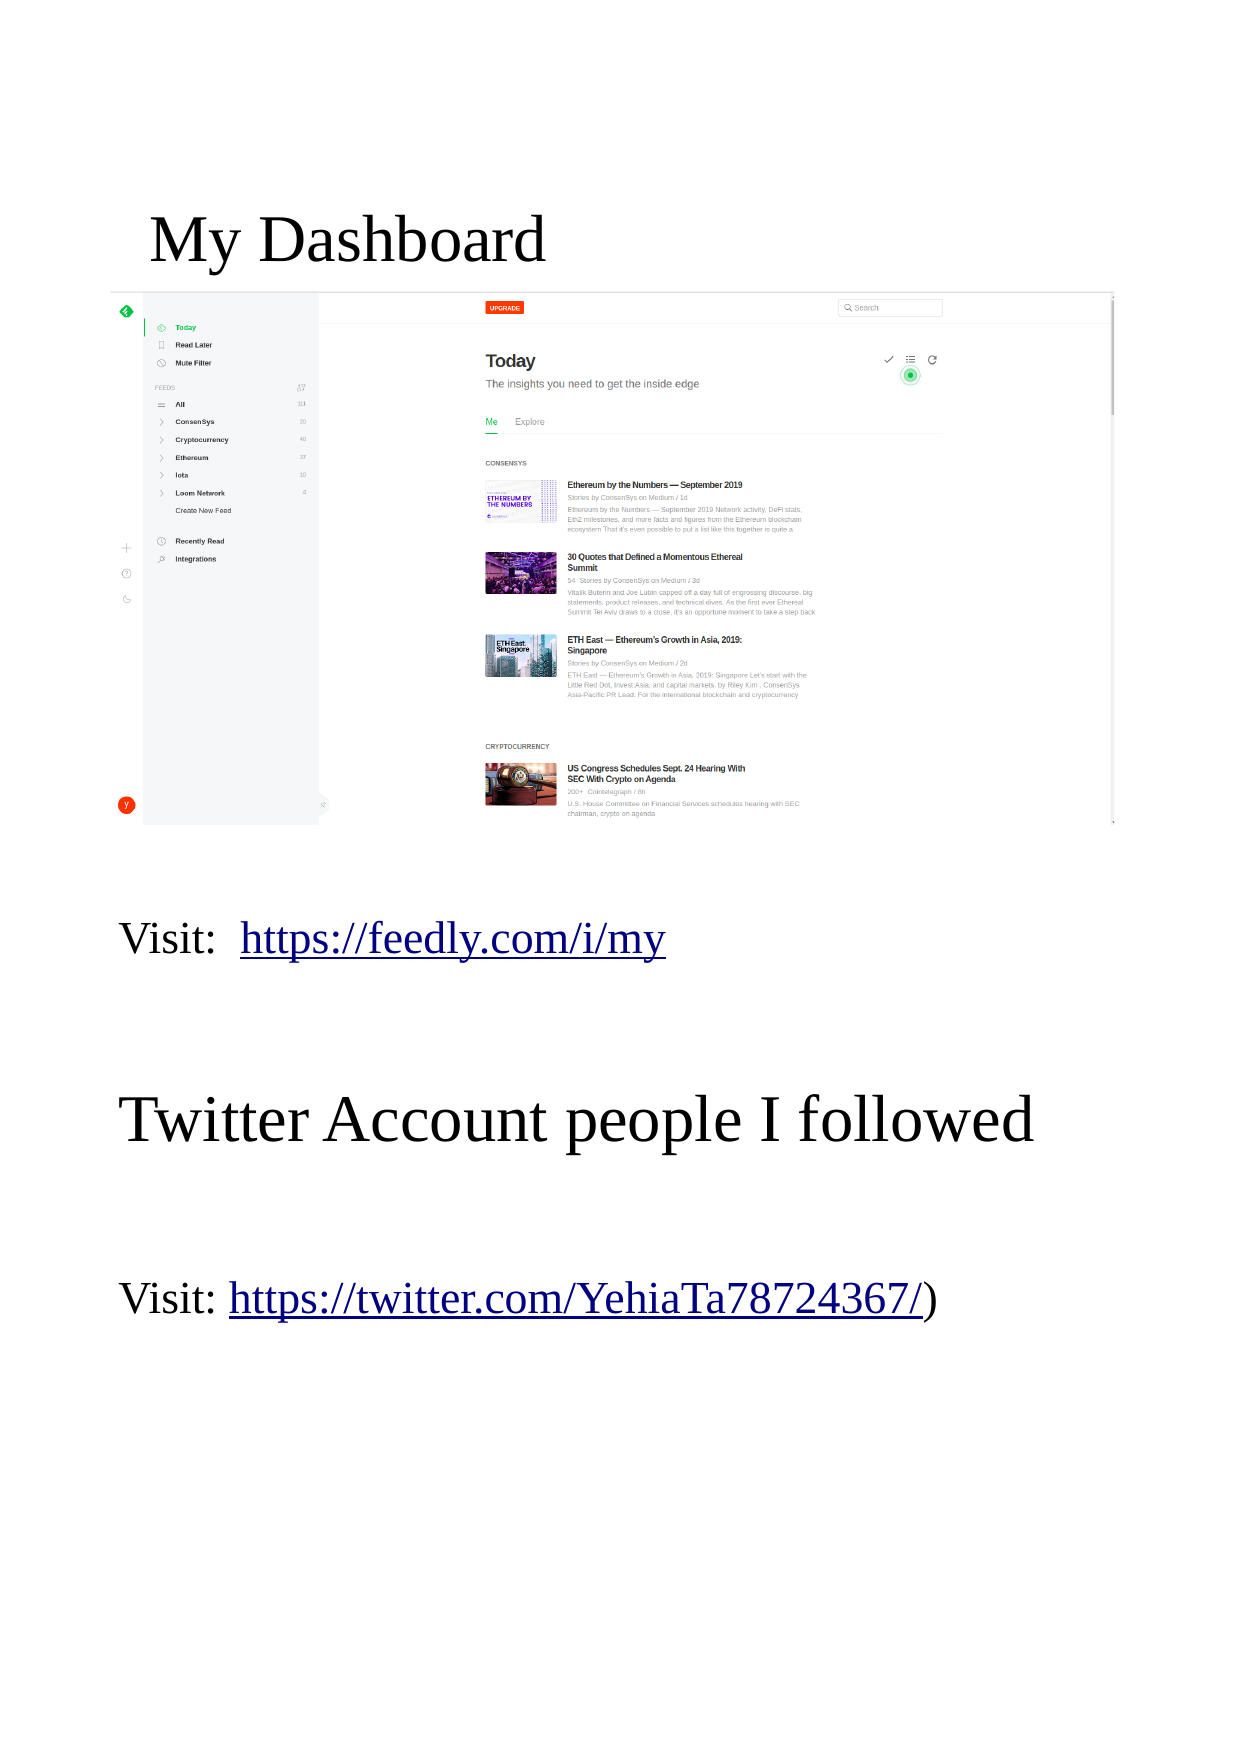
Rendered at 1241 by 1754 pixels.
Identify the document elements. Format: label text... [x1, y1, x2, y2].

text Twitter Account people I followed [118, 1079, 1122, 1155]
text Visit: https://twitter.com/YehiaTa78724367/) [118, 1270, 1122, 1323]
text My Dashboard [118, 199, 1122, 276]
picture [110, 291, 1115, 825]
text Visit: https://feedly.com/i/my [118, 911, 1122, 964]
